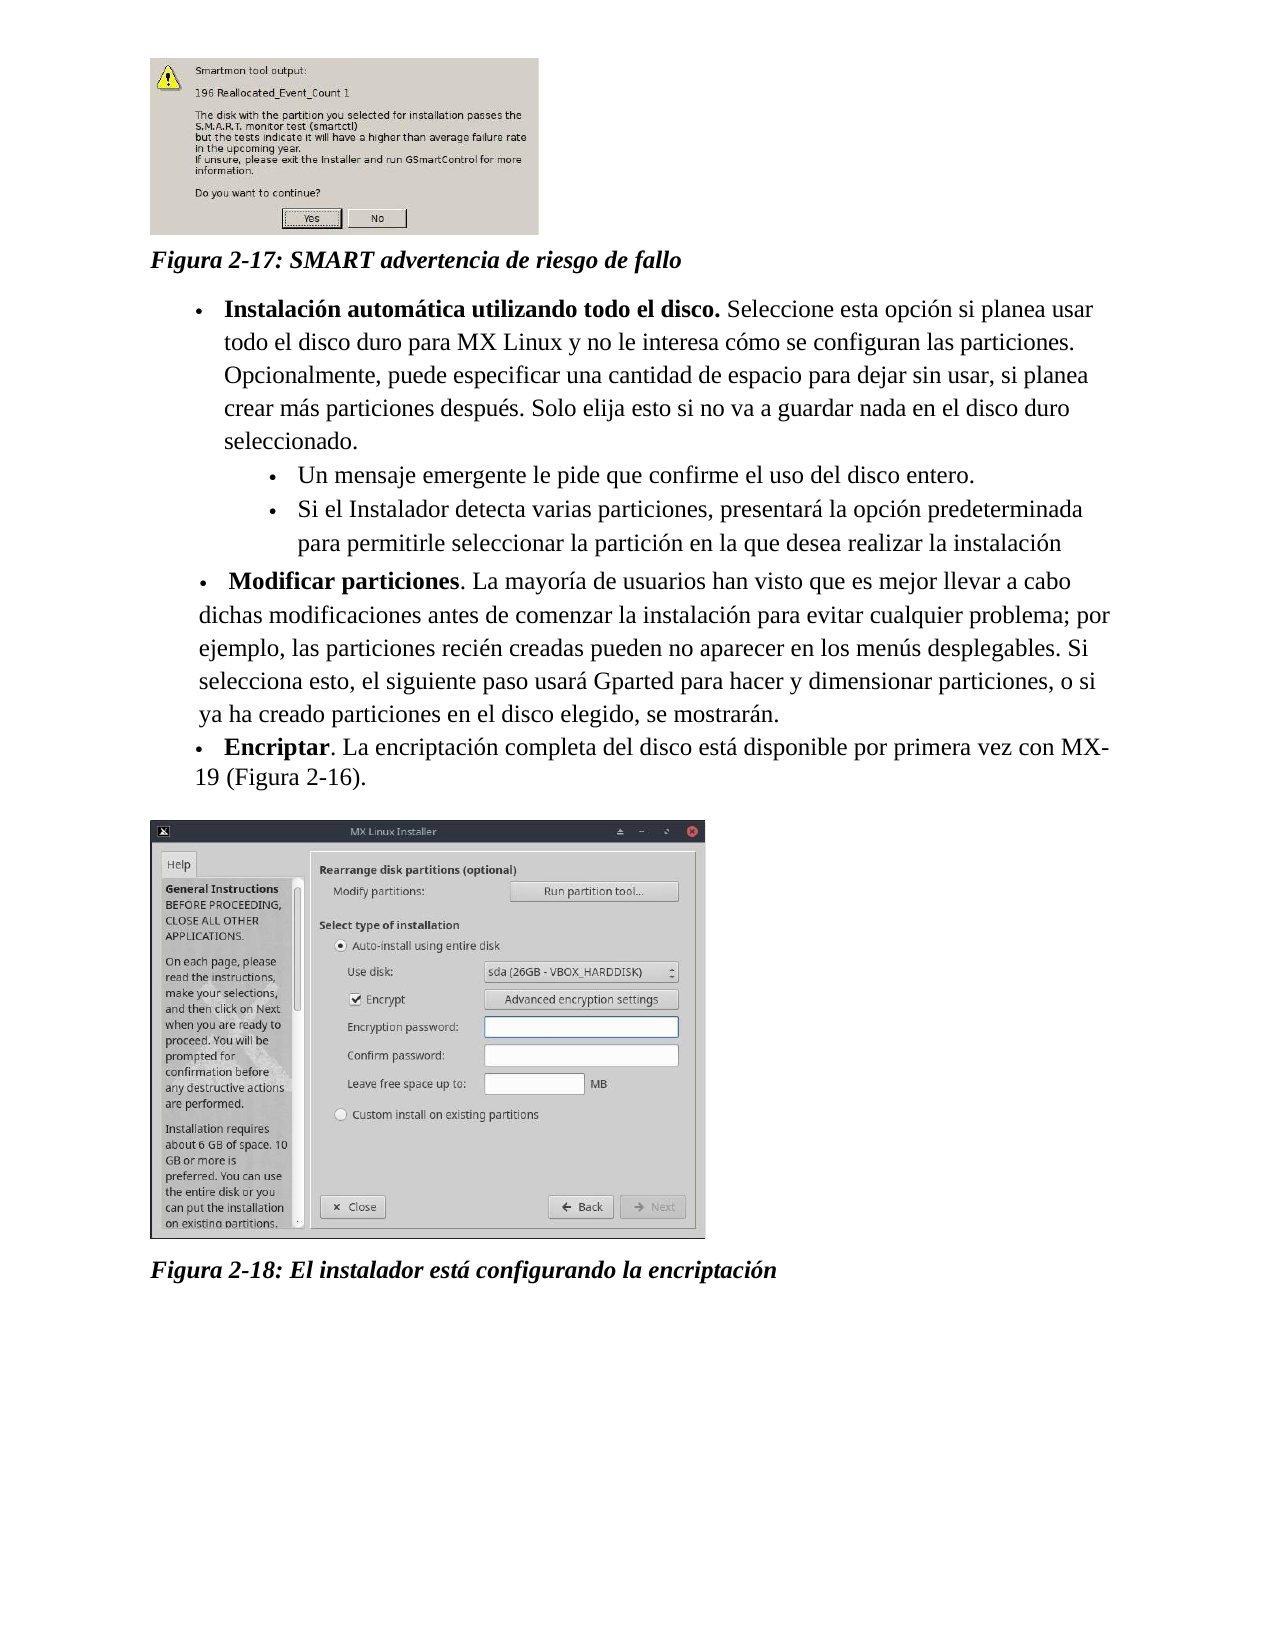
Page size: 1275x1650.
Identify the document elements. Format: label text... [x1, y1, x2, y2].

text • Encriptar. La encriptación completa del disco está disponible por primera vez con MX-19 (Figura 2-16). [194, 732, 1131, 791]
text • Si el Instalador detecta varias particiones, presentará la opción predeterminada para permitirle seleccionar la partición en la que desea realizar la instalación [268, 494, 1101, 557]
text • Modificar particiones. La mayoría de usuarios han visto que es mejor llevar a cabo dichas modificaciones antes de comenzar la instalación para evitar cualquier problema; por ejemplo, las particiones recién creadas pueden no aparecer en los menús desplegables. Si selecciona esto, el siguiente paso usará Gparted para hacer y dimensionar particiones, o si ya ha creado particiones en el disco elegido, se mostrarán. [199, 566, 1114, 728]
text Figura 2-18: El instalador está configurando la encriptación [150, 1255, 1131, 1284]
text • Instalación automática utilizando todo el disco. Seleccione esta opción si planea usar todo el disco duro para MX Linux y no le interesa cómo se configuran las particiones. Opcionalmente, puede especificar una cantidad de espacio para dejar sin usar, si planea crear más particiones después. Solo elija esto si no va a guardar nada en el disco duro seleccionado. [194, 294, 1129, 455]
text Figura 2-17: SMART advertencia de riesgo de fallo [150, 246, 1131, 274]
text • Un mensaje emergente le pide que confirme el uso del disco entero. [268, 460, 1131, 489]
